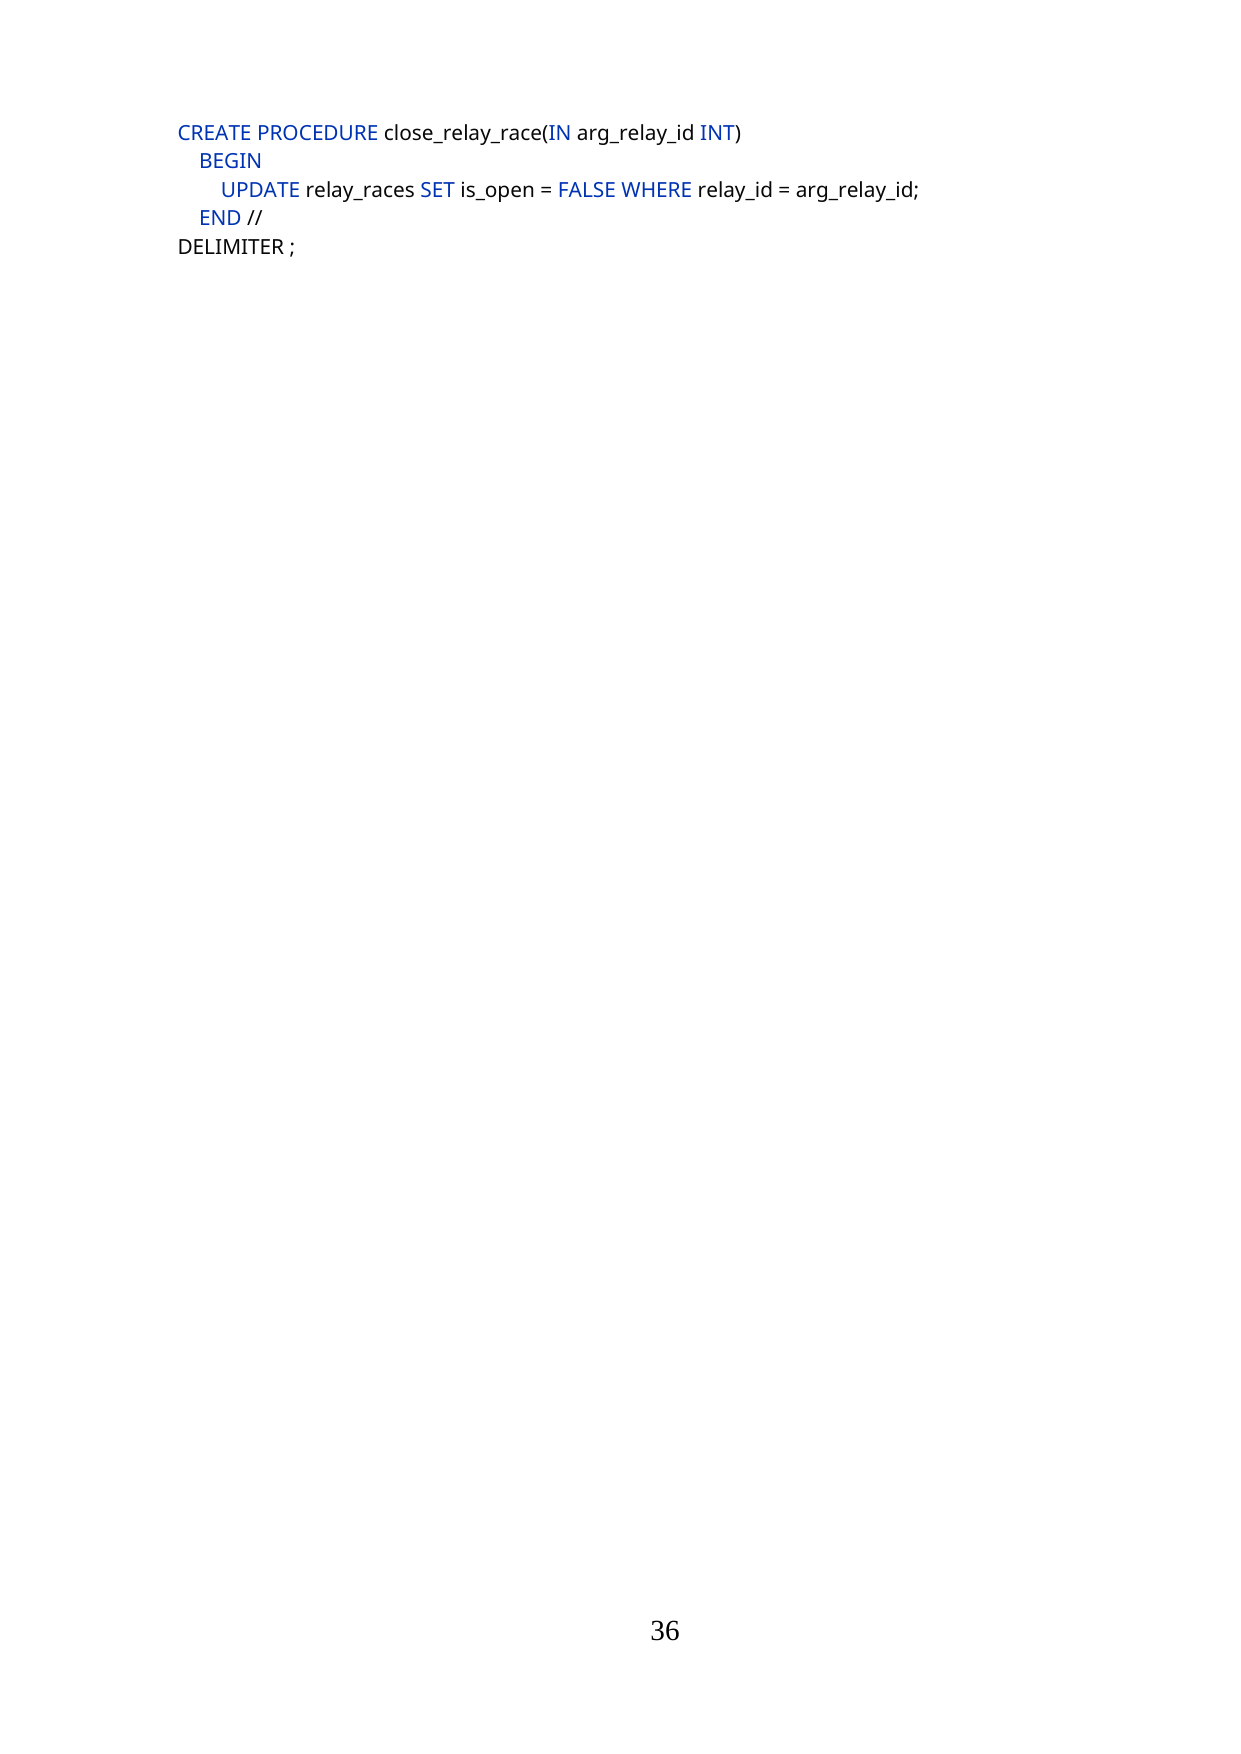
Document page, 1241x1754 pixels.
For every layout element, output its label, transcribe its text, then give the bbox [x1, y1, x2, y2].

text CREATE PROCEDURE close_relay_race(IN arg_relay_id INT) BEGIN UPDATE relay_races SET is_open = FALSE WHERE relay_id = arg_relay_id; END // DELIMITER ; [177, 118, 1152, 260]
